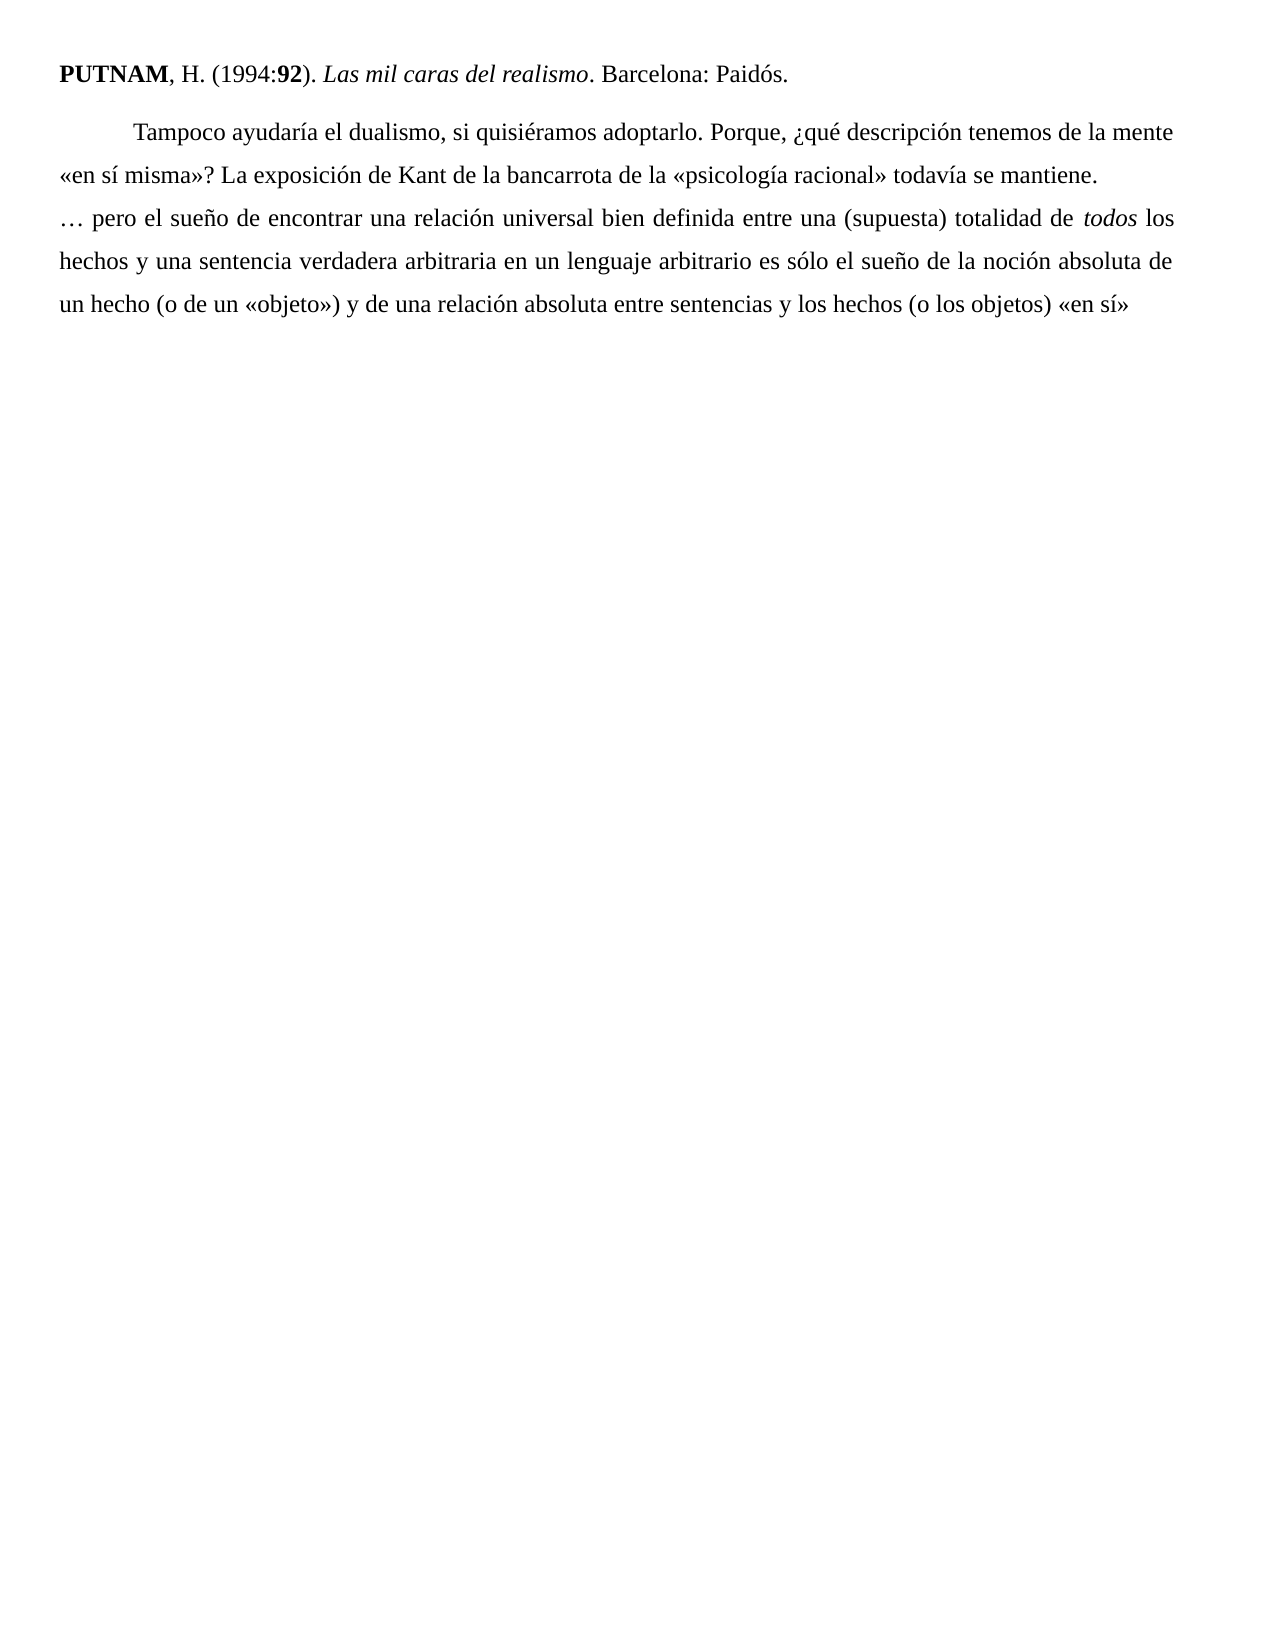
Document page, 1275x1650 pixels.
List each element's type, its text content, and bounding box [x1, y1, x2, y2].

text Tampoco ayudaría el dualismo, si quisiéramos adoptarlo. Porque, ¿qué descripción tenemos de la mente «en sí misma»? La exposición de Kant de la bancarrota de la «psicología racional» todavía se mantiene. [59, 117, 1174, 188]
text … pero el sueño de encontrar una relación universal bien definida entre una (supuesta) totalidad de todos los hechos y una sentencia verdadera arbitraria en un lenguaje arbitrario es sólo el sueño de la noción absoluta de un hecho (o de un «objeto») y de una relación absoluta entre sentencias y los hechos (o los objetos) «en sí» [59, 203, 1174, 318]
text PUTNAM, H. (1994:92). Las mil caras del realismo. Barcelona: Paidós. [59, 59, 1174, 88]
